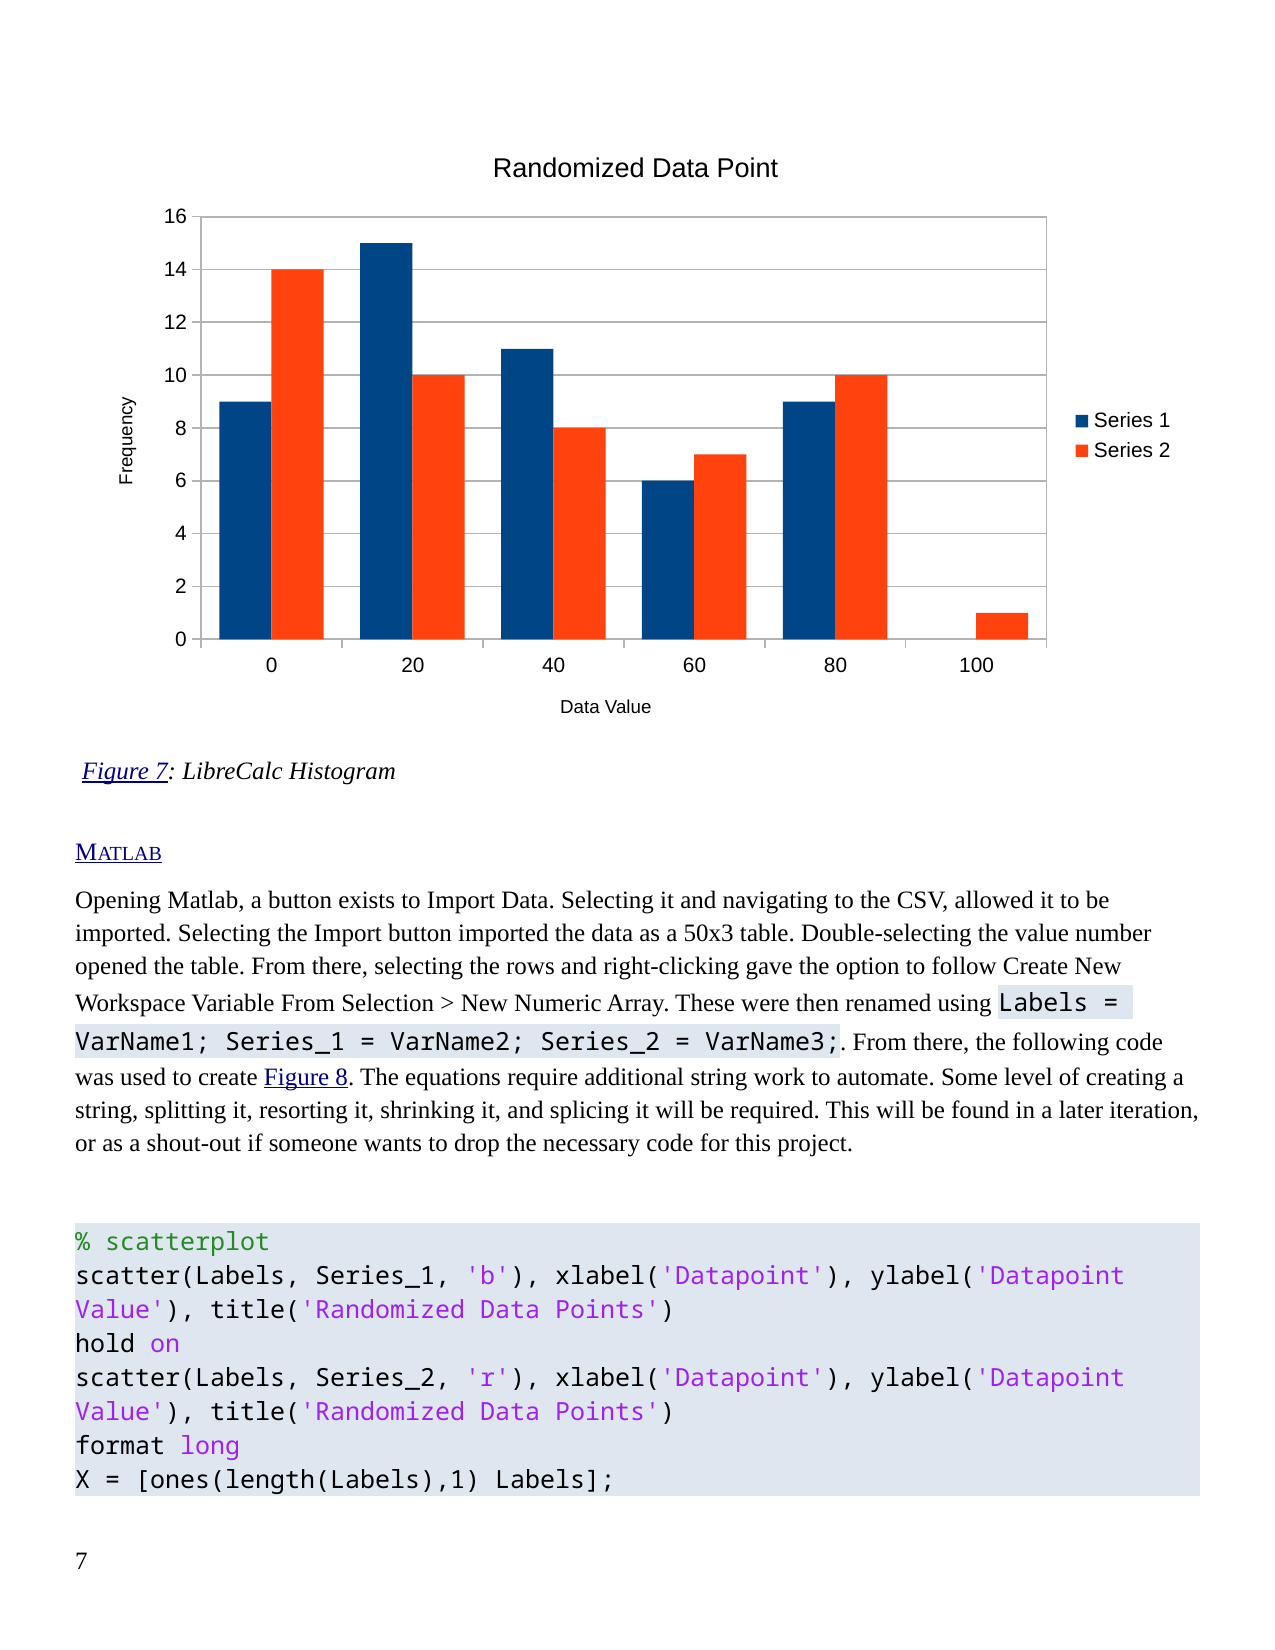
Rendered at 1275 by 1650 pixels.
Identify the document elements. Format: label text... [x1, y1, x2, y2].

text hold on [75, 1326, 1200, 1359]
text Figure 7: LibreCalc Histogram [82, 123, 1193, 785]
text Opening Matlab, a button exists to Import Data. Selecting it and navigating to the CSV, allowed it to be imported. Selecting the Import button imported the data as a 50x3 table. Double-selecting the value number opened the table. From there, selecting the rows and right-clicking gave the option to follow Create New Workspace Variable From Selection > New Numeric Array. These were then renamed using Labels = VarName1; Series_1 = VarName2; Series_2 = VarName3;. From there, the following code was used to create Figure 8. The equations require additional string work to automate. Some level of creating a string, splitting it, resorting it, shrinking it, and splicing it will be required. This will be found in a later iteration, or as a shout-out if someone wants to drop the necessary code for this project. [75, 885, 1200, 1157]
text % scatterplot [75, 1223, 1200, 1257]
text scatter(Labels, Series_2, 'r'), xlabel('Datapoint'), ylabel('Datapoint Value'), title('Randomized Data Points') [75, 1359, 1200, 1428]
text X = [ones(length(Labels),1) Labels]; [75, 1462, 1200, 1496]
text format long [75, 1428, 1200, 1462]
text scatter(Labels, Series_1, 'b'), xlabel('Datapoint'), ylabel('Datapoint Value'), title('Randomized Data Points') [75, 1257, 1200, 1326]
text Matlab [75, 837, 1200, 866]
